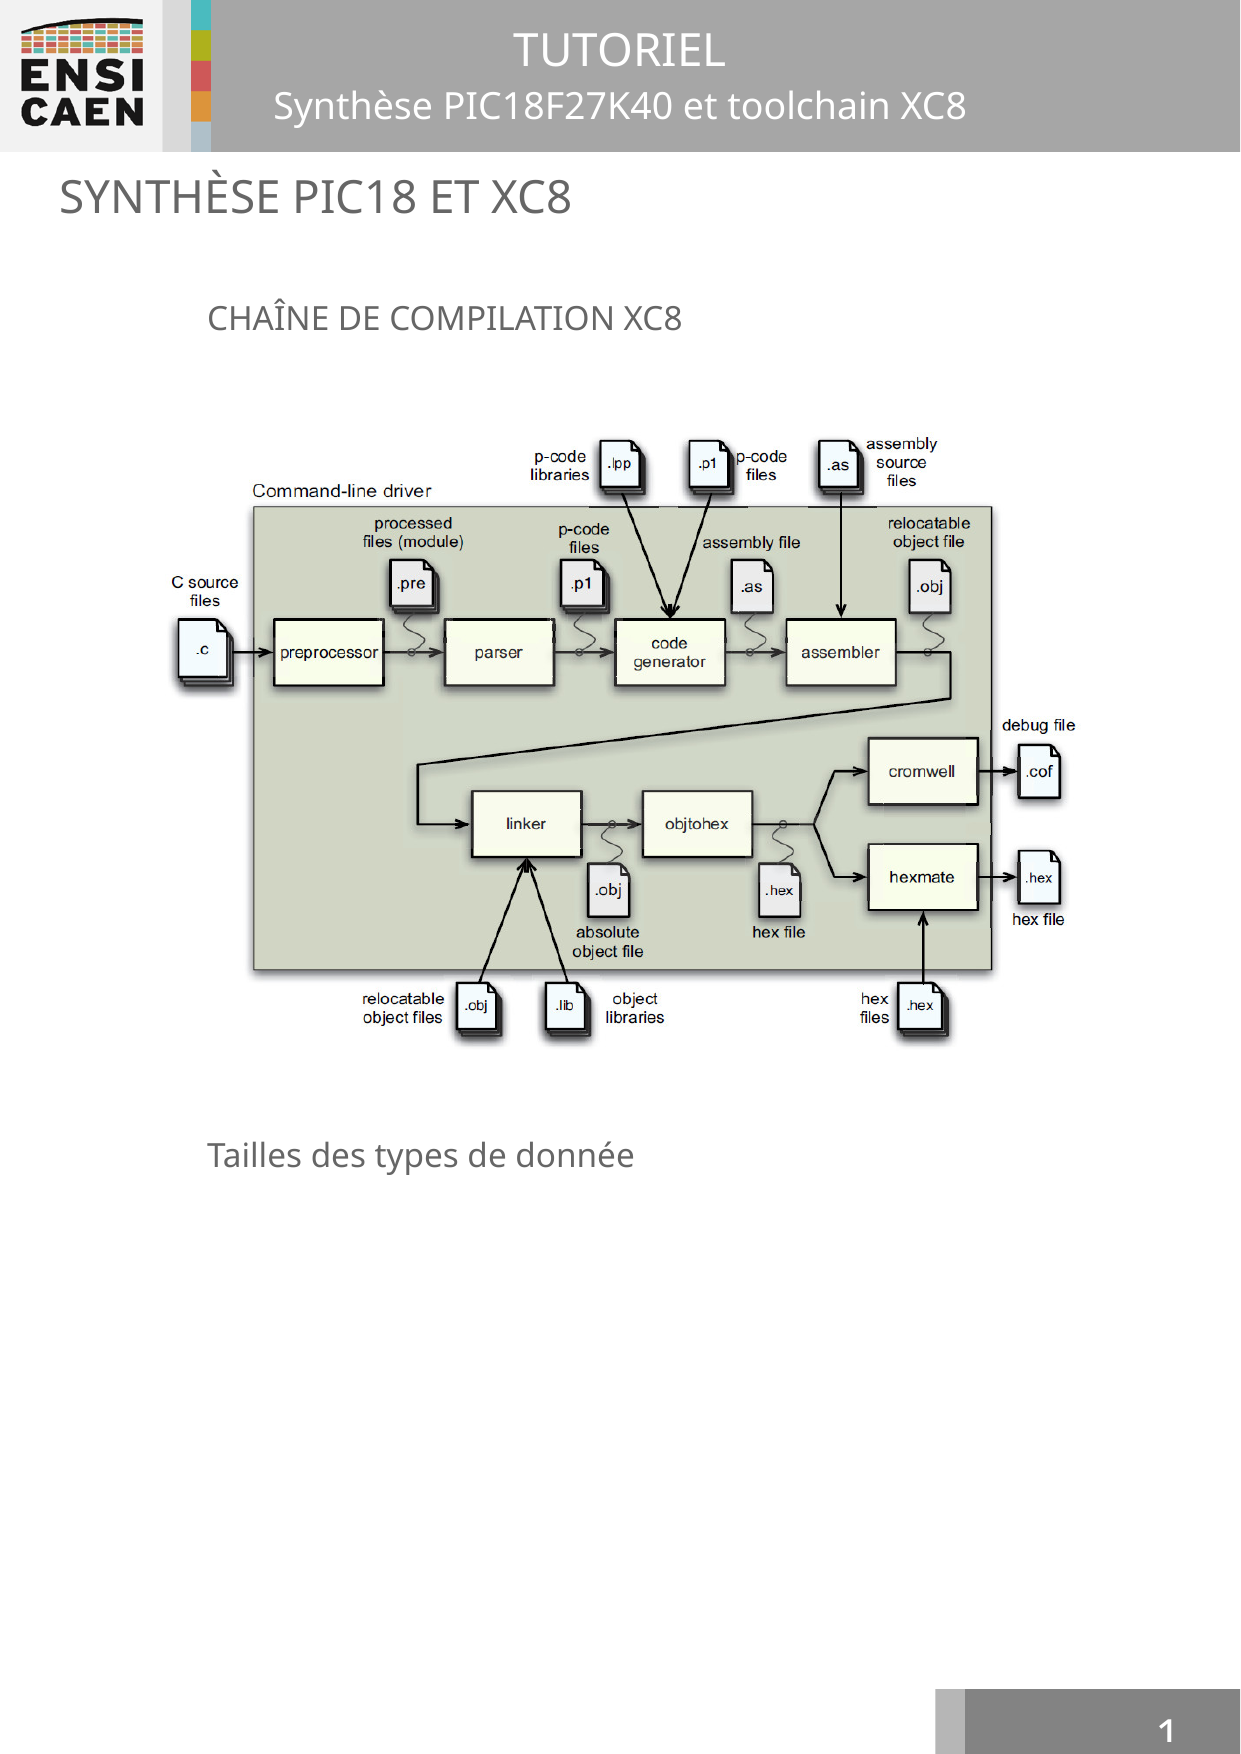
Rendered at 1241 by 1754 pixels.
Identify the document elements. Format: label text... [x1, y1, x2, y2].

picture [0, 0, 1241, 152]
text CHAÎNE DE COMPILATION XC8 [59, 294, 1181, 340]
picture [144, 425, 1097, 1052]
text Tailles des types de donnée [59, 1131, 1181, 1177]
picture [935, 1689, 1241, 1754]
text SYNTHÈSE PIC18 ET XC8 [59, 164, 1181, 226]
